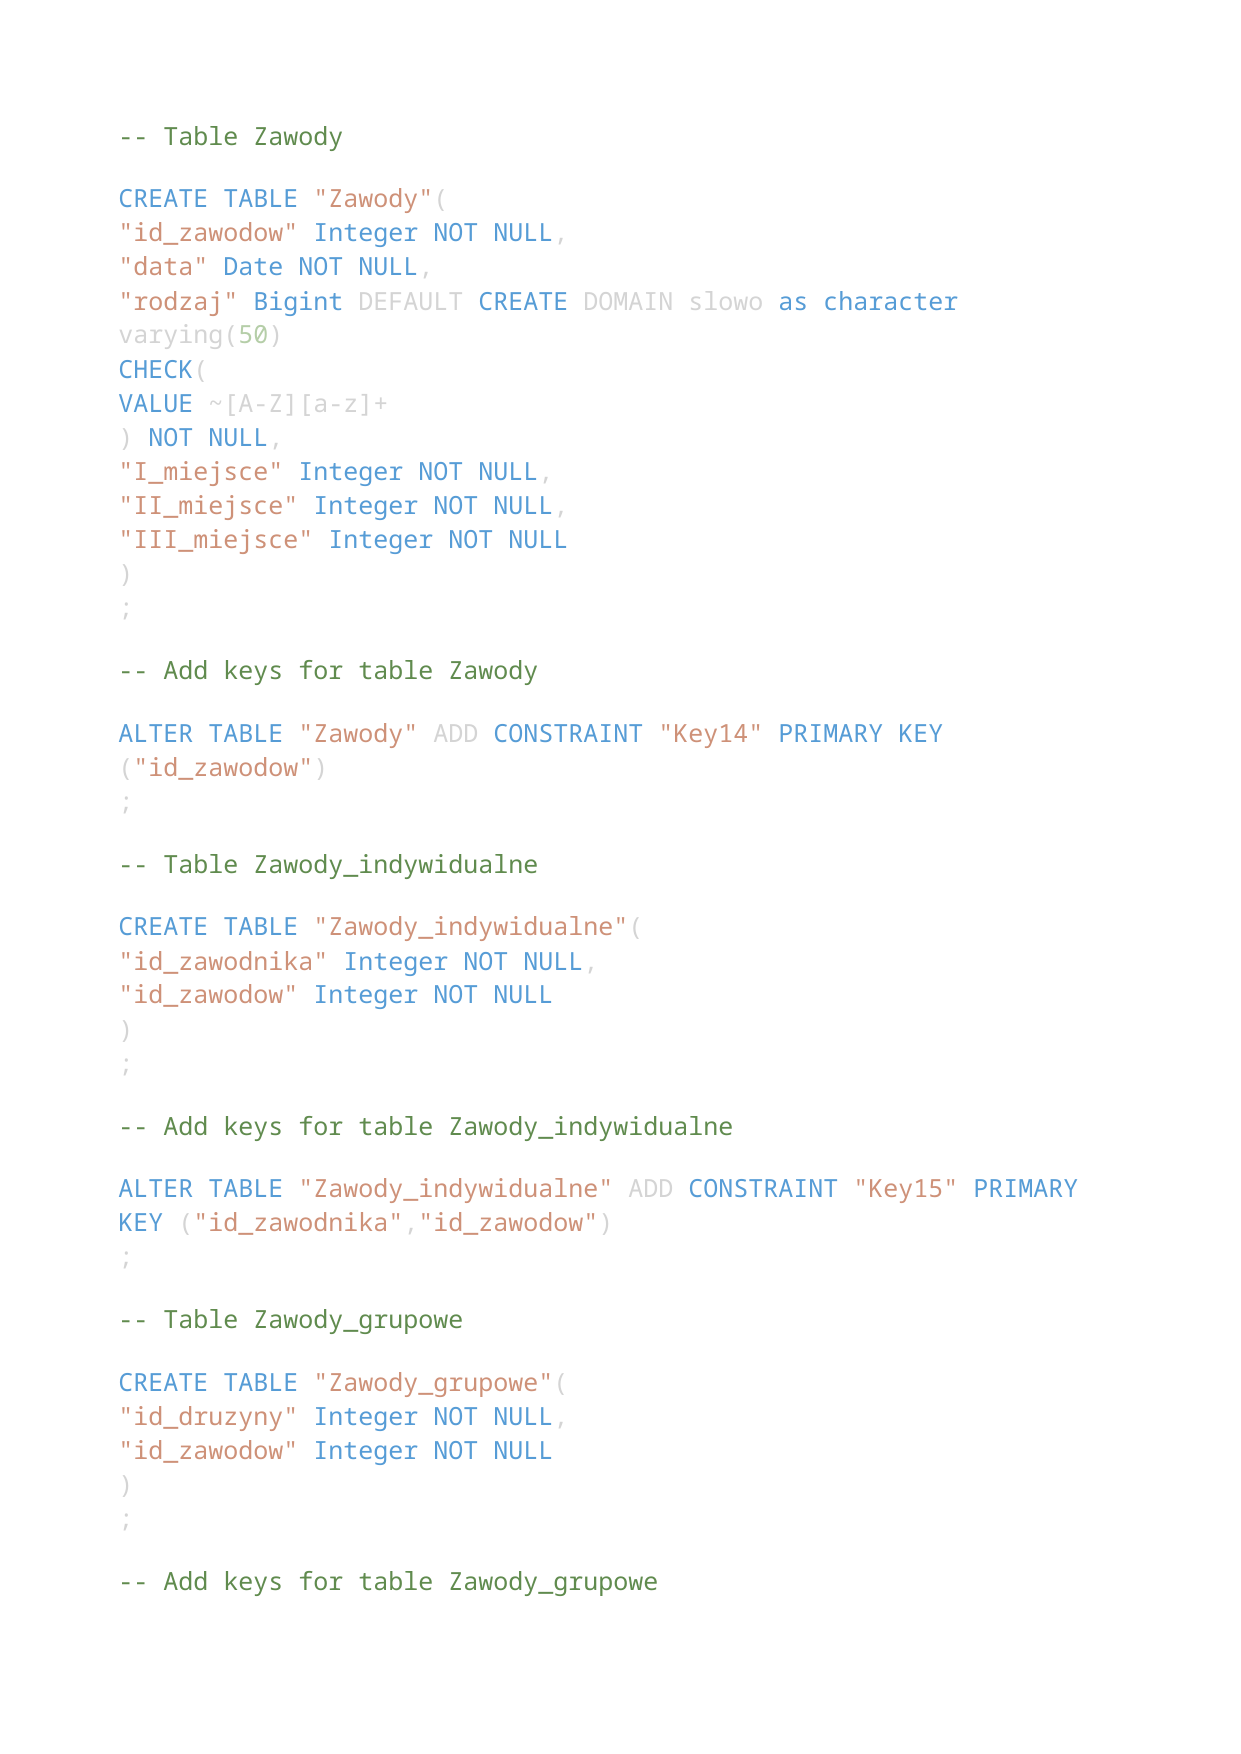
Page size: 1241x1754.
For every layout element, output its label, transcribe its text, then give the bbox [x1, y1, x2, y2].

text ALTER TABLE "Zawody" ADD CONSTRAINT "Key14" PRIMARY KEY ("id_zawodow") [118, 715, 1122, 783]
text -- Table Zawody_grupowe [118, 1302, 1122, 1336]
text CREATE TABLE "Zawody_grupowe"( [118, 1365, 1122, 1399]
text CREATE TABLE "Zawody_indywidualne"( [118, 909, 1122, 943]
text -- Table Zawody_indywidualne [118, 846, 1122, 880]
text CHECK( [118, 351, 1122, 385]
text -- Table Zawody [118, 118, 1122, 152]
text ; [118, 1045, 1122, 1079]
text "id_zawodow" Integer NOT NULL [118, 977, 1122, 1011]
text "id_zawodnika" Integer NOT NULL, [118, 943, 1122, 977]
text "id_druzyny" Integer NOT NULL, [118, 1399, 1122, 1433]
text "II_miejsce" Integer NOT NULL, [118, 487, 1122, 522]
text -- Add keys for table Zawody_indywidualne [118, 1108, 1122, 1142]
text ; [118, 590, 1122, 624]
text ; [118, 1501, 1122, 1535]
text "id_zawodow" Integer NOT NULL, [118, 215, 1122, 249]
text ) NOT NULL, [118, 419, 1122, 453]
text "I_miejsce" Integer NOT NULL, [118, 453, 1122, 487]
text ; [118, 1239, 1122, 1273]
text -- Add keys for table Zawody [118, 652, 1122, 687]
text "data" Date NOT NULL, [118, 249, 1122, 283]
text -- Add keys for table Zawody_grupowe [118, 1564, 1122, 1598]
text "rodzaj" Bigint DEFAULT CREATE DOMAIN slowo as character varying(50) [118, 283, 1122, 351]
text "III_miejsce" Integer NOT NULL [118, 522, 1122, 556]
text ) [118, 1011, 1122, 1045]
text ) [118, 1467, 1122, 1501]
text "id_zawodow" Integer NOT NULL [118, 1433, 1122, 1467]
text ALTER TABLE "Zawody_indywidualne" ADD CONSTRAINT "Key15" PRIMARY KEY ("id_zawodnika","id_zawodow") [118, 1171, 1122, 1239]
text ) [118, 556, 1122, 590]
text CREATE TABLE "Zawody"( [118, 181, 1122, 215]
text VALUE ~[A-Z][a-z]+ [118, 385, 1122, 419]
text ; [118, 783, 1122, 817]
